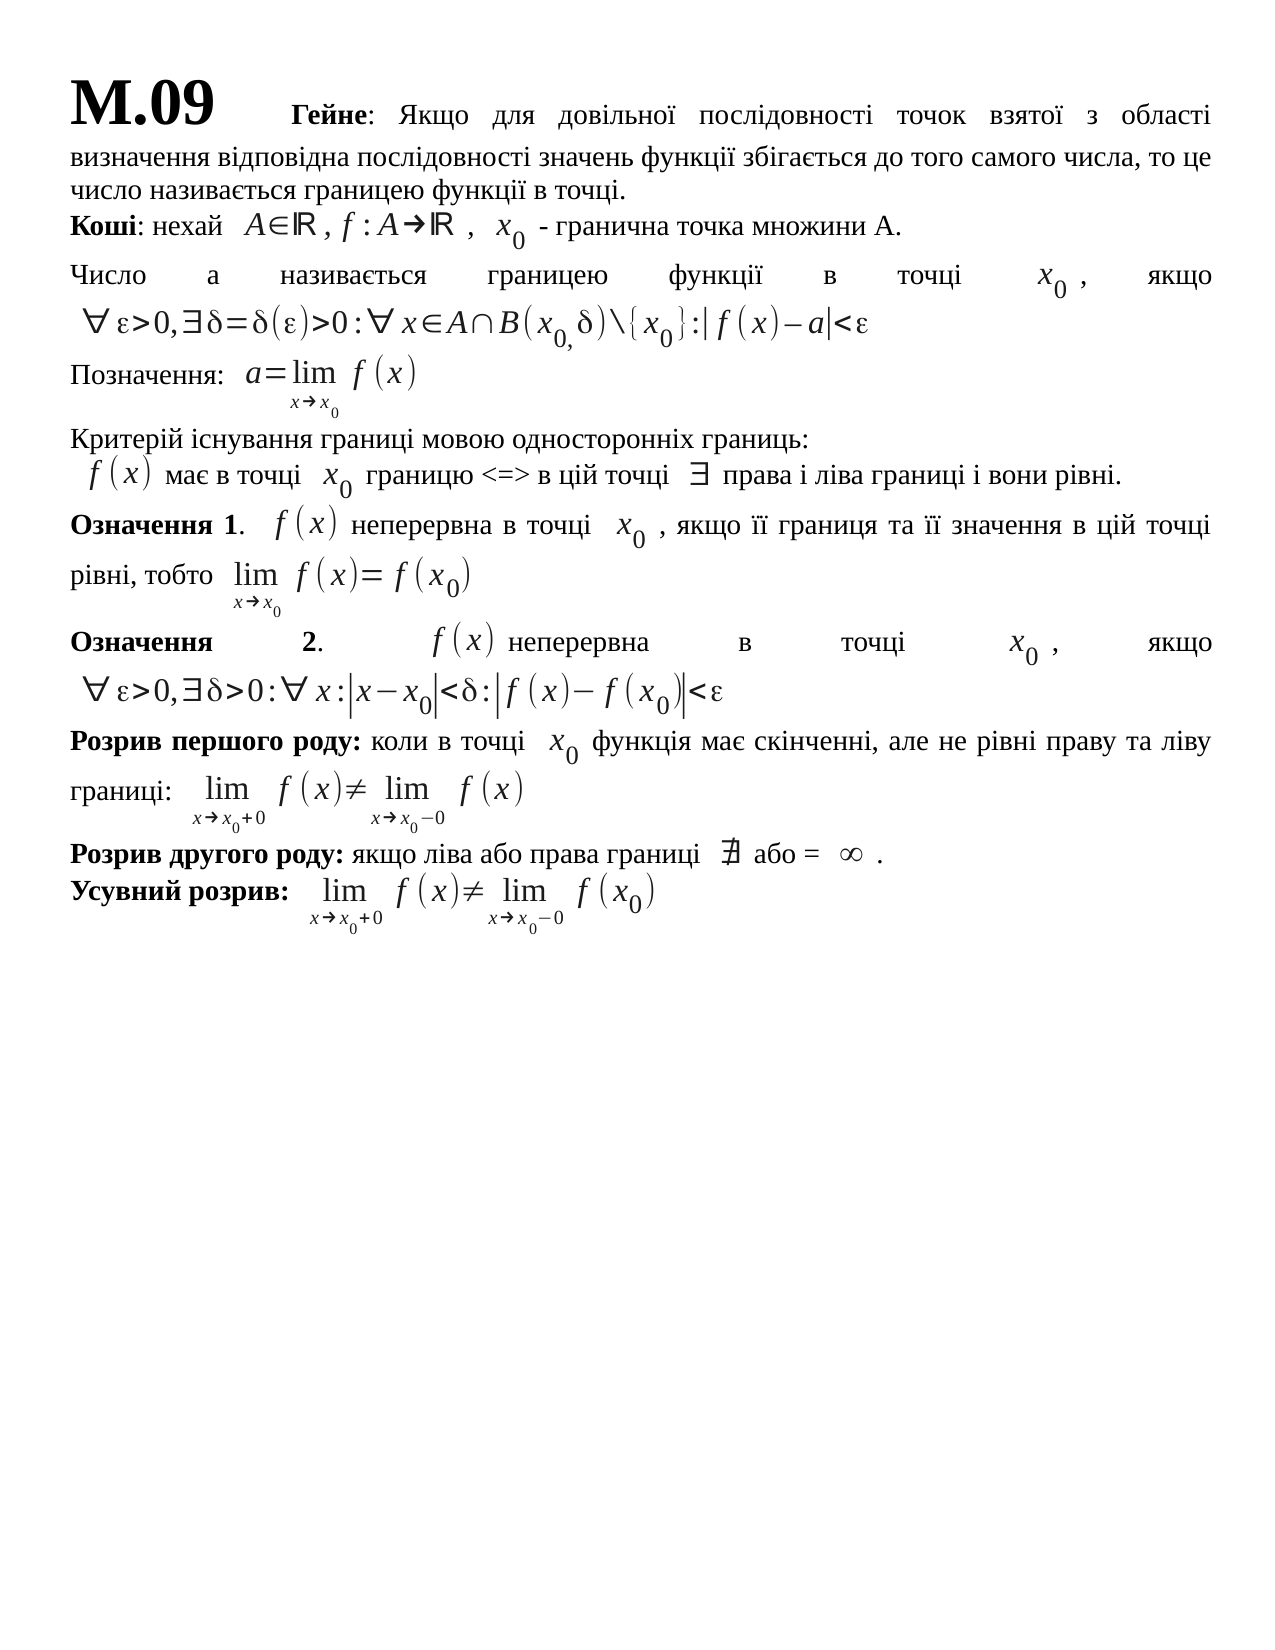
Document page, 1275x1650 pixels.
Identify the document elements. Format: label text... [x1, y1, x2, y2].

text Розрив першого роду: коли в точці функція має скінченні, але не рівні праву та ліву границі: [70, 721, 1212, 837]
text Усувний розрив: [70, 870, 1212, 937]
text Означення 1. неперервна в точці , якщо її границя та її значення в цій точці рівні, тобто [70, 504, 1212, 621]
text Розрив другого роду: якщо ліва або права границі або = . [70, 837, 1212, 870]
text має в точці границю <=> в цій точці права і ліва границі і вони рівні. [70, 454, 1212, 504]
text Критерій існування границі мовою односторонніх границь: [70, 421, 1212, 454]
text Число а називається границею функції в точці , якщо [70, 255, 1212, 354]
text Позначення: [70, 354, 1212, 421]
text M.09 Гейне: Якщо для довільної послідовності точок взятої з області визначення відповідна послідовності значень функції збігається до того самого числа, то це число називається границею функції в точці. [70, 62, 1212, 206]
text Означення 2. неперервна в точці , якщо [70, 621, 1212, 721]
text Коші: нехай , - гранична точка множини А. [70, 206, 1212, 255]
